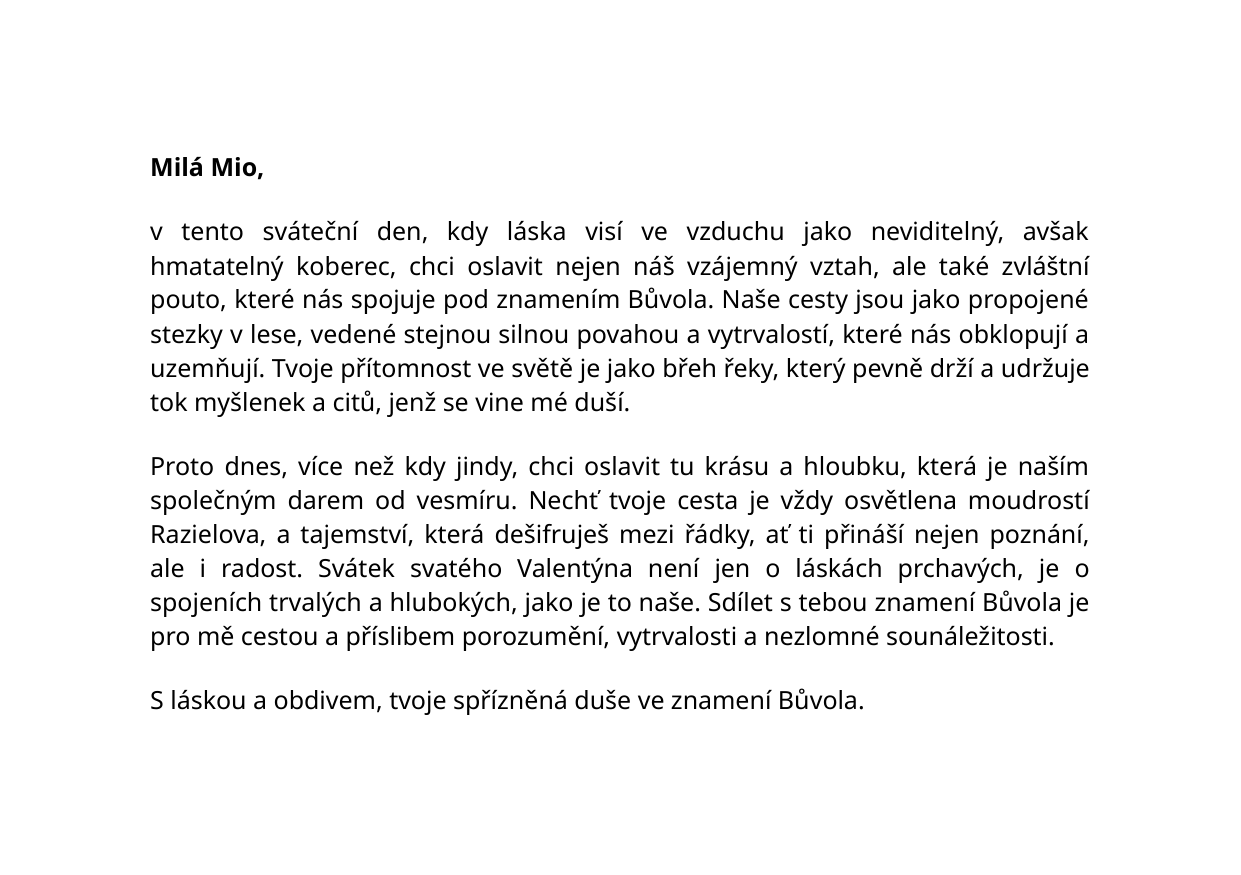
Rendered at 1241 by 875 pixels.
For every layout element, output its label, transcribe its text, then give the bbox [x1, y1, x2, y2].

text Milá Mio, [150, 150, 1091, 184]
text Proto dnes, více než kdy jindy, chci oslavit tu krásu a hloubku, která je naším společným darem od vesmíru. Nechť tvoje cesta je vždy osvětlena moudrostí Razielova, a tajemství, která dešifruješ mezi řádky, ať ti přináší nejen poznání, ale i radost. Svátek svatého Valentýna není jen o láskách prchavých, je o spojeních trvalých a hlubokých, jako je to naše. Sdílet s tebou znamení Bůvola je pro mě cestou a příslibem porozumění, vytrvalosti a nezlomné sounáležitosti. [150, 448, 1091, 653]
text S láskou a obdivem, tvoje spřízněná duše ve znamení Bůvola. [150, 683, 1091, 717]
text v tento sváteční den, kdy láska visí ve vzduchu jako neviditelný, avšak hmatatelný koberec, chci oslavit nejen náš vzájemný vztah, ale také zvláštní pouto, které nás spojuje pod znamením Bůvola. Naše cesty jsou jako propojené stezky v lese, vedené stejnou silnou povahou a vytrvalostí, které nás obklopují a uzemňují. Tvoje přítomnost ve světě je jako břeh řeky, který pevně drží a udržuje tok myšlenek a citů, jenž se vine mé duší. [150, 214, 1091, 418]
